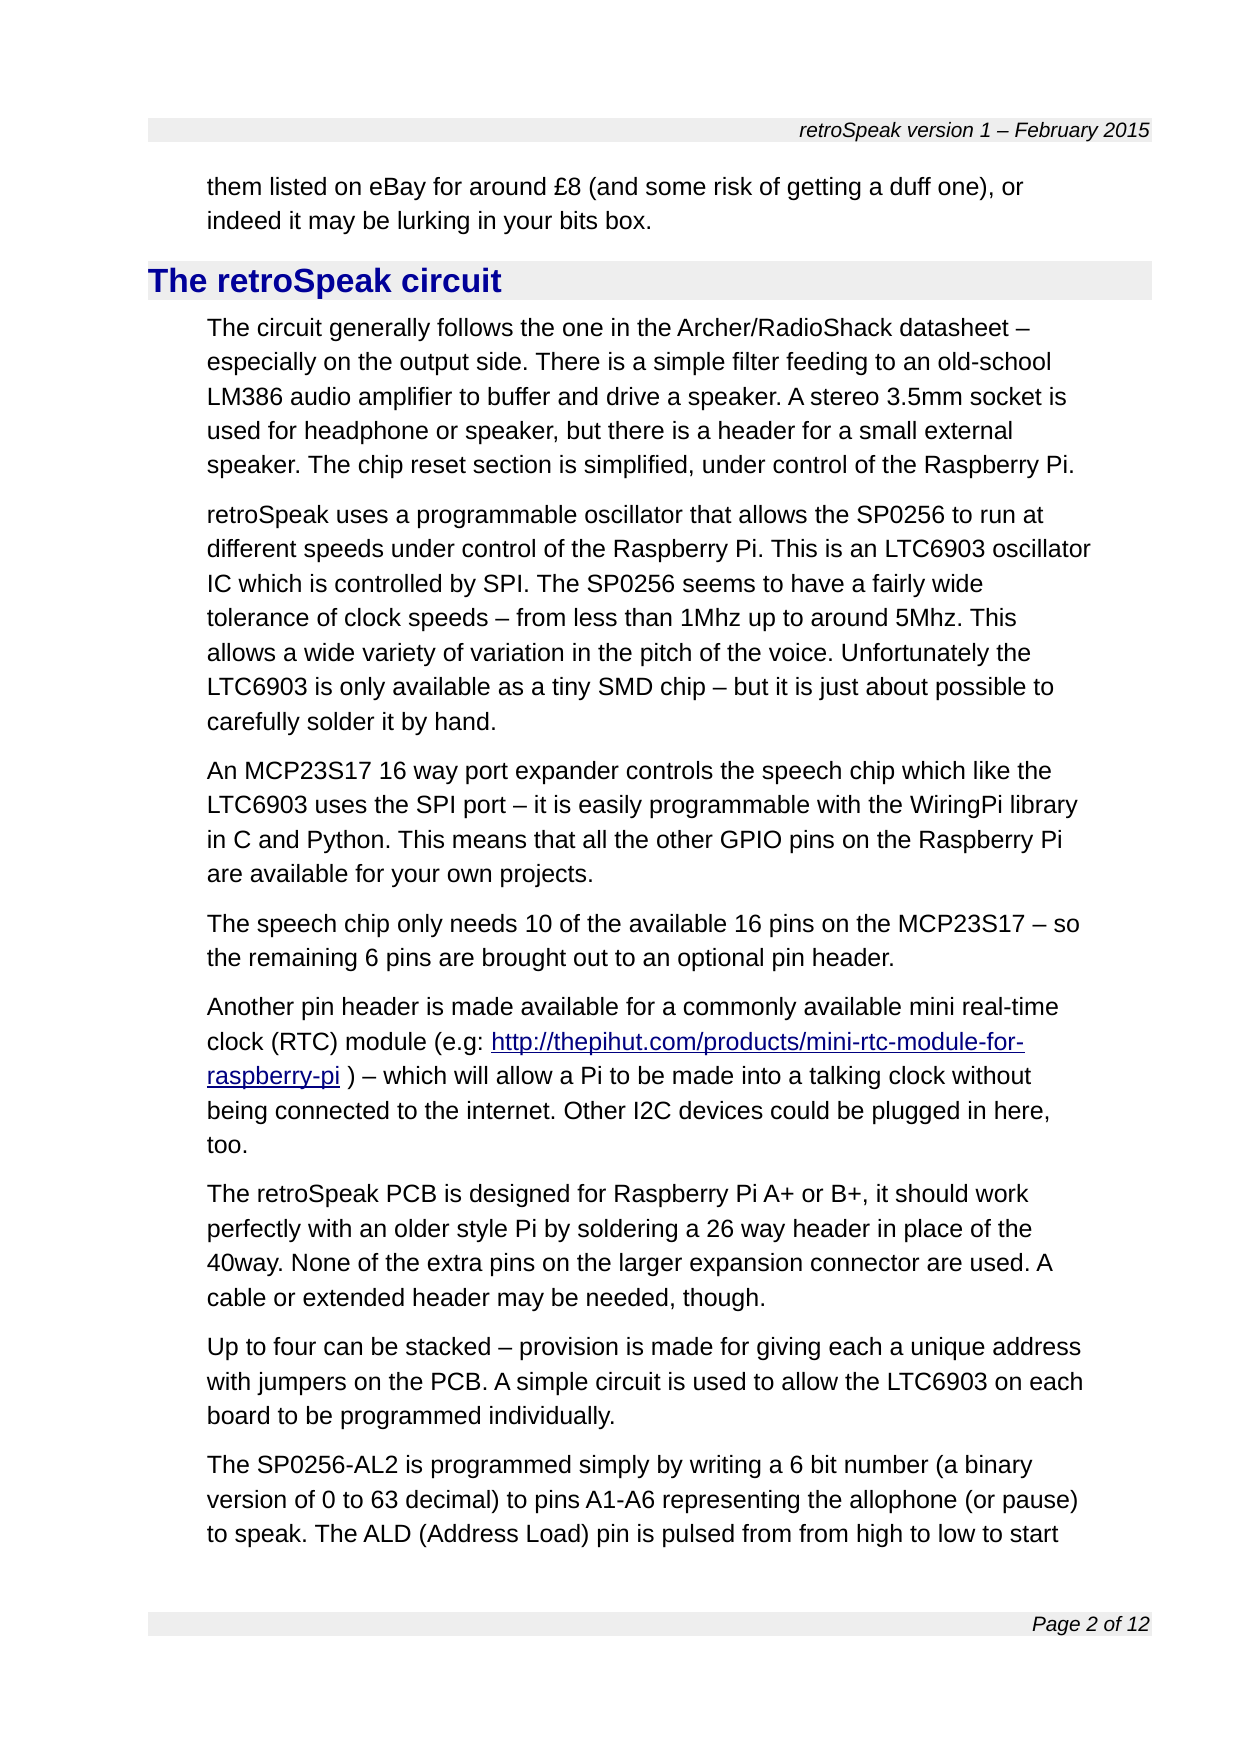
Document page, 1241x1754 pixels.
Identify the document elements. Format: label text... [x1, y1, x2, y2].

text retroSpeak uses a programmable oscillator that allows the SP0256 to run at different speeds under control of the Raspberry Pi. This is an LTC6903 oscillator IC which is controlled by SPI. The SP0256 seems to have a fairly wide tolerance of clock speeds – from less than 1Mhz up to around 5Mhz. This allows a wide variety of variation in the pitch of the voice. Unfortunately the LTC6903 is only available as a tiny SMD chip – but it is just about possible to carefully solder it by hand. [207, 500, 1093, 735]
text Up to four can be stacked – provision is made for giving each a unique address with jumpers on the PCB. A simple circuit is used to allow the LTC6903 on each board to be programmed individually. [207, 1332, 1093, 1430]
text The speech chip only needs 10 of the available 16 pins on the MCP23S17 – so the remaining 6 pins are brought out to an optional pin header. [207, 908, 1093, 972]
subtitle The retroSpeak circuit [148, 261, 1152, 300]
text The SP0256-AL2 is programmed simply by writing a 6 bit number (a binary version of 0 to 63 decimal) to pins A1-A6 representing the allophone (or pause) to speak. The ALD (Address Load) pin is pulsed from from high to low to start [207, 1450, 1093, 1548]
text Another pin header is made available for a commonly available mini real-time clock (RTC) module (e.g: http://thepihut.com/products/mini-rtc-module-for-raspberry-pi ) – which will allow a Pi to be made into a talking clock without being connected to the internet. Other I2C devices could be plugged in here, too. [207, 992, 1093, 1159]
text The retroSpeak PCB is designed for Raspberry Pi A+ or B+, it should work perfectly with an older style Pi by soldering a 26 way header in place of the 40way. None of the extra pins on the larger expansion connector are used. A cable or extended header may be needed, though. [207, 1179, 1093, 1312]
text The circuit generally follows the one in the Archer/RadioShack datasheet – especially on the output side. There is a simple filter feeding to an old-school LM386 audio amplifier to buffer and drive a speaker. A stereo 3.5mm socket is used for headphone or speaker, but there is a header for a small external speaker. The chip reset section is simplified, under control of the Raspberry Pi. [207, 312, 1093, 479]
text An MCP23S17 16 way port expander controls the speech chip which like the LTC6903 uses the SPI port – it is easily programmable with the WiringPi library in C and Python. This means that all the other GPIO pins on the Raspberry Pi are available for your own projects. [207, 756, 1093, 888]
text them listed on eBay for around £8 (and some risk of getting a duff one), or indeed it may be lurking in your bits box. [207, 172, 1093, 235]
